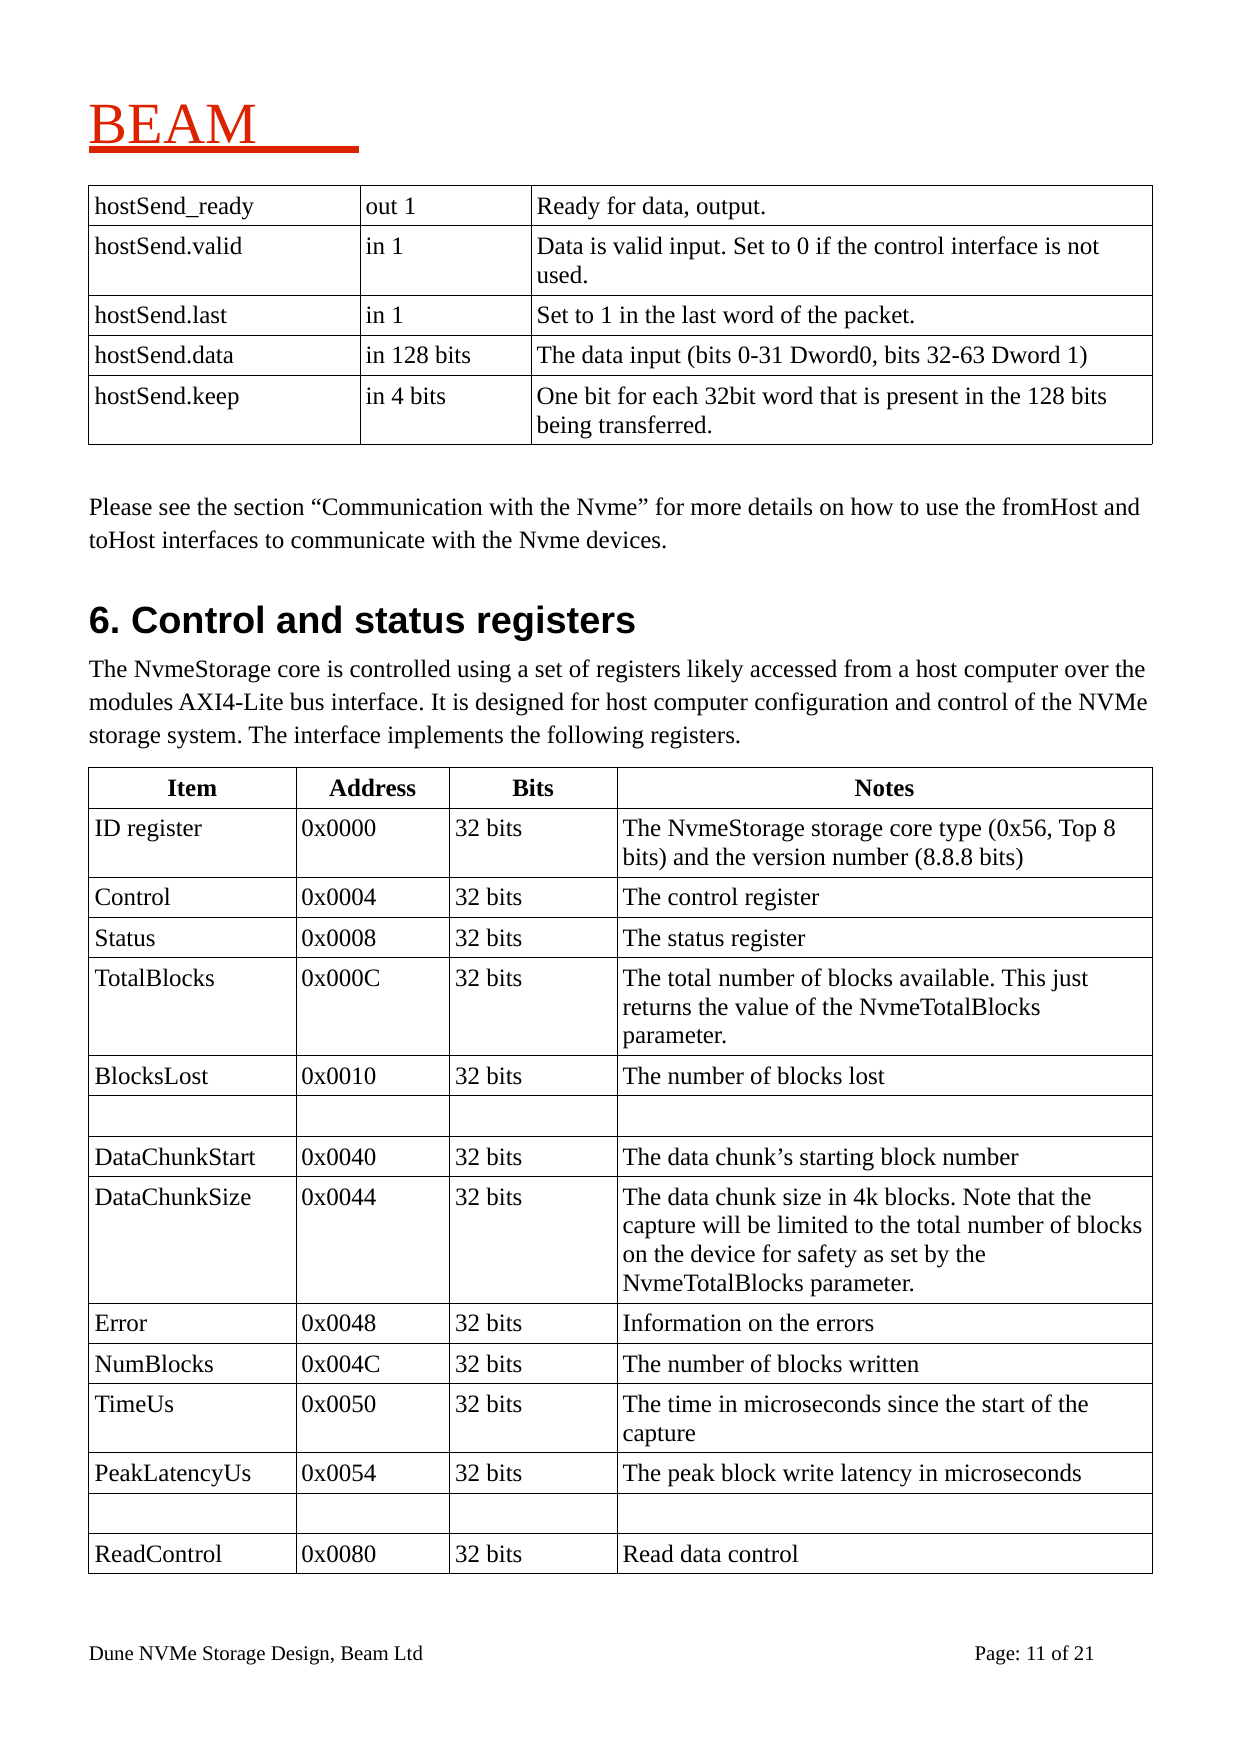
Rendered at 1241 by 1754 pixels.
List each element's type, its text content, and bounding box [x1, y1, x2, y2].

table_cell 0x0004 [297, 878, 449, 917]
table_cell 32 bits [450, 809, 617, 877]
table_cell 32 bits [450, 1177, 617, 1303]
table_cell [450, 1096, 617, 1136]
table_cell The number of blocks lost [618, 1056, 1152, 1095]
table_cell 0x0010 [297, 1056, 449, 1095]
table_cell 32 bits [450, 1304, 617, 1343]
table_cell DataChunkStart [89, 1137, 296, 1176]
table_cell The data chunk size in 4k blocks. Note that the capture will be limited to the total number of blocks on the device for safety as set by the NvmeTotalBlocks parameter. [618, 1177, 1152, 1303]
table_cell ReadControl [89, 1534, 296, 1573]
subtitle Control and status registers [88, 597, 1152, 641]
table_cell 32 bits [450, 1056, 617, 1095]
table_header Address [297, 768, 449, 808]
table_cell hostSend.valid [89, 226, 360, 294]
table_cell [89, 1096, 296, 1136]
table_cell Set to 1 in the last word of the packet. [532, 296, 1152, 335]
table_cell The peak block write latency in microseconds [618, 1453, 1152, 1493]
table_cell hostSend.keep [89, 376, 360, 444]
table_cell 0x0050 [297, 1384, 449, 1452]
table_cell [89, 1494, 296, 1533]
table_cell 0x0000 [297, 809, 449, 877]
table_cell [450, 1494, 617, 1533]
table_cell Ready for data, output. [532, 186, 1152, 225]
table_header Bits [450, 768, 617, 808]
table_cell [618, 1096, 1152, 1136]
table_cell DataChunkSize [89, 1177, 296, 1303]
table_cell in 1 [361, 226, 531, 294]
table_cell hostSend.last [89, 296, 360, 335]
table_cell 0x0048 [297, 1304, 449, 1343]
table_cell 0x004C [297, 1344, 449, 1383]
table_cell 32 bits [450, 1453, 617, 1493]
table_cell TotalBlocks [89, 958, 296, 1055]
table_cell 0x0080 [297, 1534, 449, 1573]
table_cell The control register [618, 878, 1152, 917]
table_cell hostSend_ready [89, 186, 360, 225]
table_cell [618, 1494, 1152, 1533]
table_cell Control [89, 878, 296, 917]
table_cell in 1 [361, 296, 531, 335]
table_cell The status register [618, 918, 1152, 957]
table_cell 32 bits [450, 958, 617, 1055]
table_header Item [89, 768, 296, 808]
table_cell in 4 bits [361, 376, 531, 444]
table_cell 32 bits [450, 1344, 617, 1383]
table_cell The data chunk’s starting block number [618, 1137, 1152, 1176]
table_cell 32 bits [450, 878, 617, 917]
table_cell Data is valid input. Set to 0 if the control interface is not used. [532, 226, 1152, 294]
table_cell ID register [89, 809, 296, 877]
table_cell hostSend.data [89, 336, 360, 375]
table_cell The time in microseconds since the start of the capture [618, 1384, 1152, 1452]
table_header Notes [618, 768, 1152, 808]
table_cell Error [89, 1304, 296, 1343]
table_cell One bit for each 32bit word that is present in the 128 bits being transferred. [532, 376, 1152, 444]
table_cell in 128 bits [361, 336, 531, 375]
text The NvmeStorage core is controlled using a set of registers likely accessed from a host computer over the modules AXI4-Lite bus interface. It is designed for host computer configuration and control of the NVMe storage system. The interface implements the following registers. [88, 654, 1152, 748]
table_cell 32 bits [450, 1534, 617, 1573]
table_cell TimeUs [89, 1384, 296, 1452]
table_cell Read data control [618, 1534, 1152, 1573]
table_cell PeakLatencyUs [89, 1453, 296, 1493]
table_cell Status [89, 918, 296, 957]
table_cell 0x0008 [297, 918, 449, 957]
table_cell out 1 [361, 186, 531, 225]
table_cell 32 bits [450, 918, 617, 957]
table_cell The NvmeStorage storage core type (0x56, Top 8 bits) and the version number (8.8.8 bits) [618, 809, 1152, 877]
table_cell The number of blocks written [618, 1344, 1152, 1383]
table_cell 0x000C [297, 958, 449, 1055]
table_cell 32 bits [450, 1384, 617, 1452]
table_cell BlocksLost [89, 1056, 296, 1095]
table_cell 0x0054 [297, 1453, 449, 1493]
text Please see the section “Communication with the Nvme” for more details on how to use the fromHost and toHost interfaces to communicate with the Nvme devices. [88, 492, 1152, 554]
table_cell [297, 1494, 449, 1533]
table_cell NumBlocks [89, 1344, 296, 1383]
table_cell Information on the errors [618, 1304, 1152, 1343]
table_cell The total number of blocks available. This just returns the value of the NvmeTotalBlocks parameter. [618, 958, 1152, 1055]
table_cell 32 bits [450, 1137, 617, 1176]
table_cell 0x0040 [297, 1137, 449, 1176]
table_cell [297, 1096, 449, 1136]
table_cell The data input (bits 0-31 Dword0, bits 32-63 Dword 1) [532, 336, 1152, 375]
table_cell 0x0044 [297, 1177, 449, 1303]
